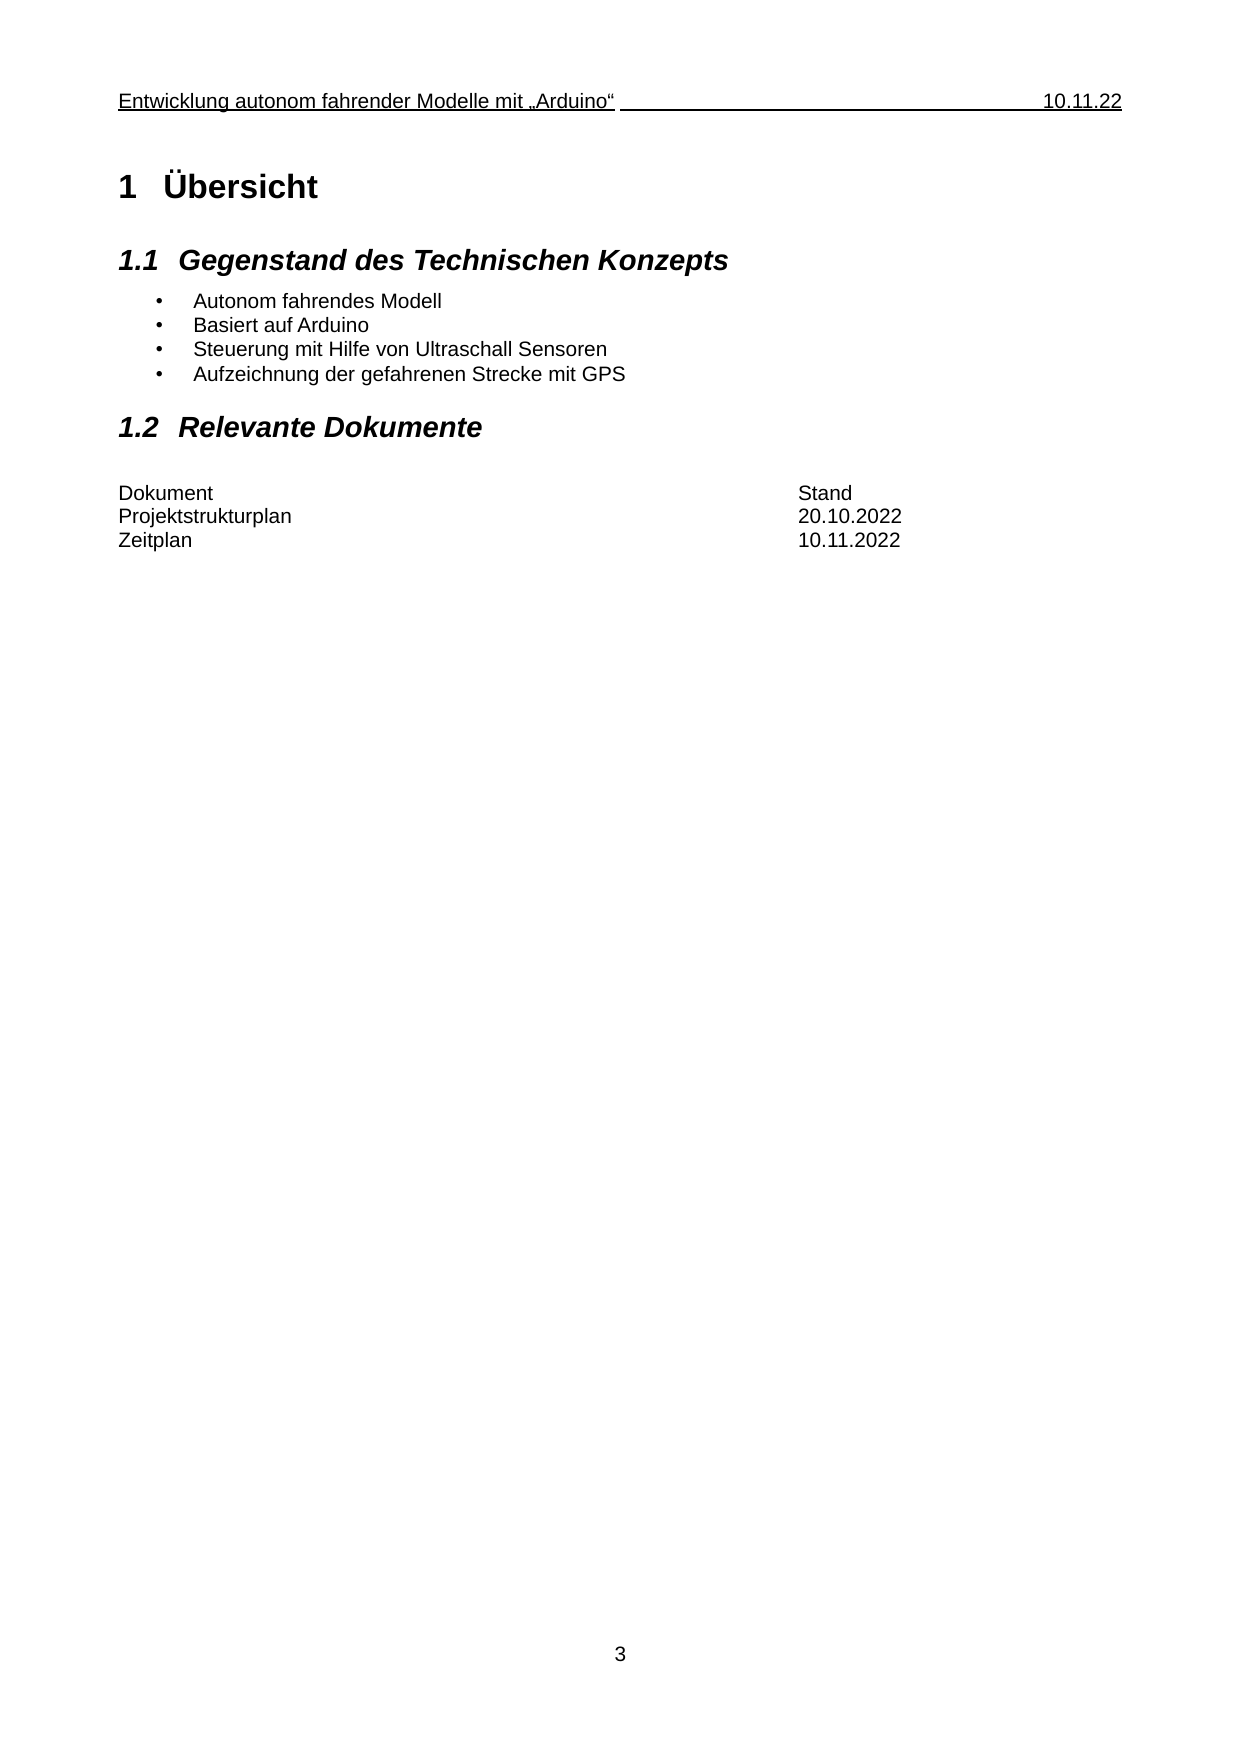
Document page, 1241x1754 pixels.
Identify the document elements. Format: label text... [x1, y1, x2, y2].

subtitle Übersicht [118, 167, 1122, 206]
subtitle Relevante Dokumente [118, 410, 1122, 444]
table_cell 20.10.2022 [798, 504, 1004, 528]
table_cell 10.11.2022 [798, 528, 1004, 552]
subtitle Gegenstand des Technischen Konzepts [118, 243, 1122, 277]
list Basiert auf Arduino [156, 313, 1122, 337]
table_cell Zeitplan [118, 528, 798, 552]
table_header Stand [798, 480, 1004, 504]
table_header Dokument [118, 480, 798, 504]
table_cell Projektstrukturplan [118, 504, 798, 528]
list Steuerung mit Hilfe von Ultraschall Sensoren [156, 337, 1122, 361]
list Autonom fahrendes Modell [156, 289, 1122, 313]
list Aufzeichnung der gefahrenen Strecke mit GPS [156, 361, 1122, 385]
